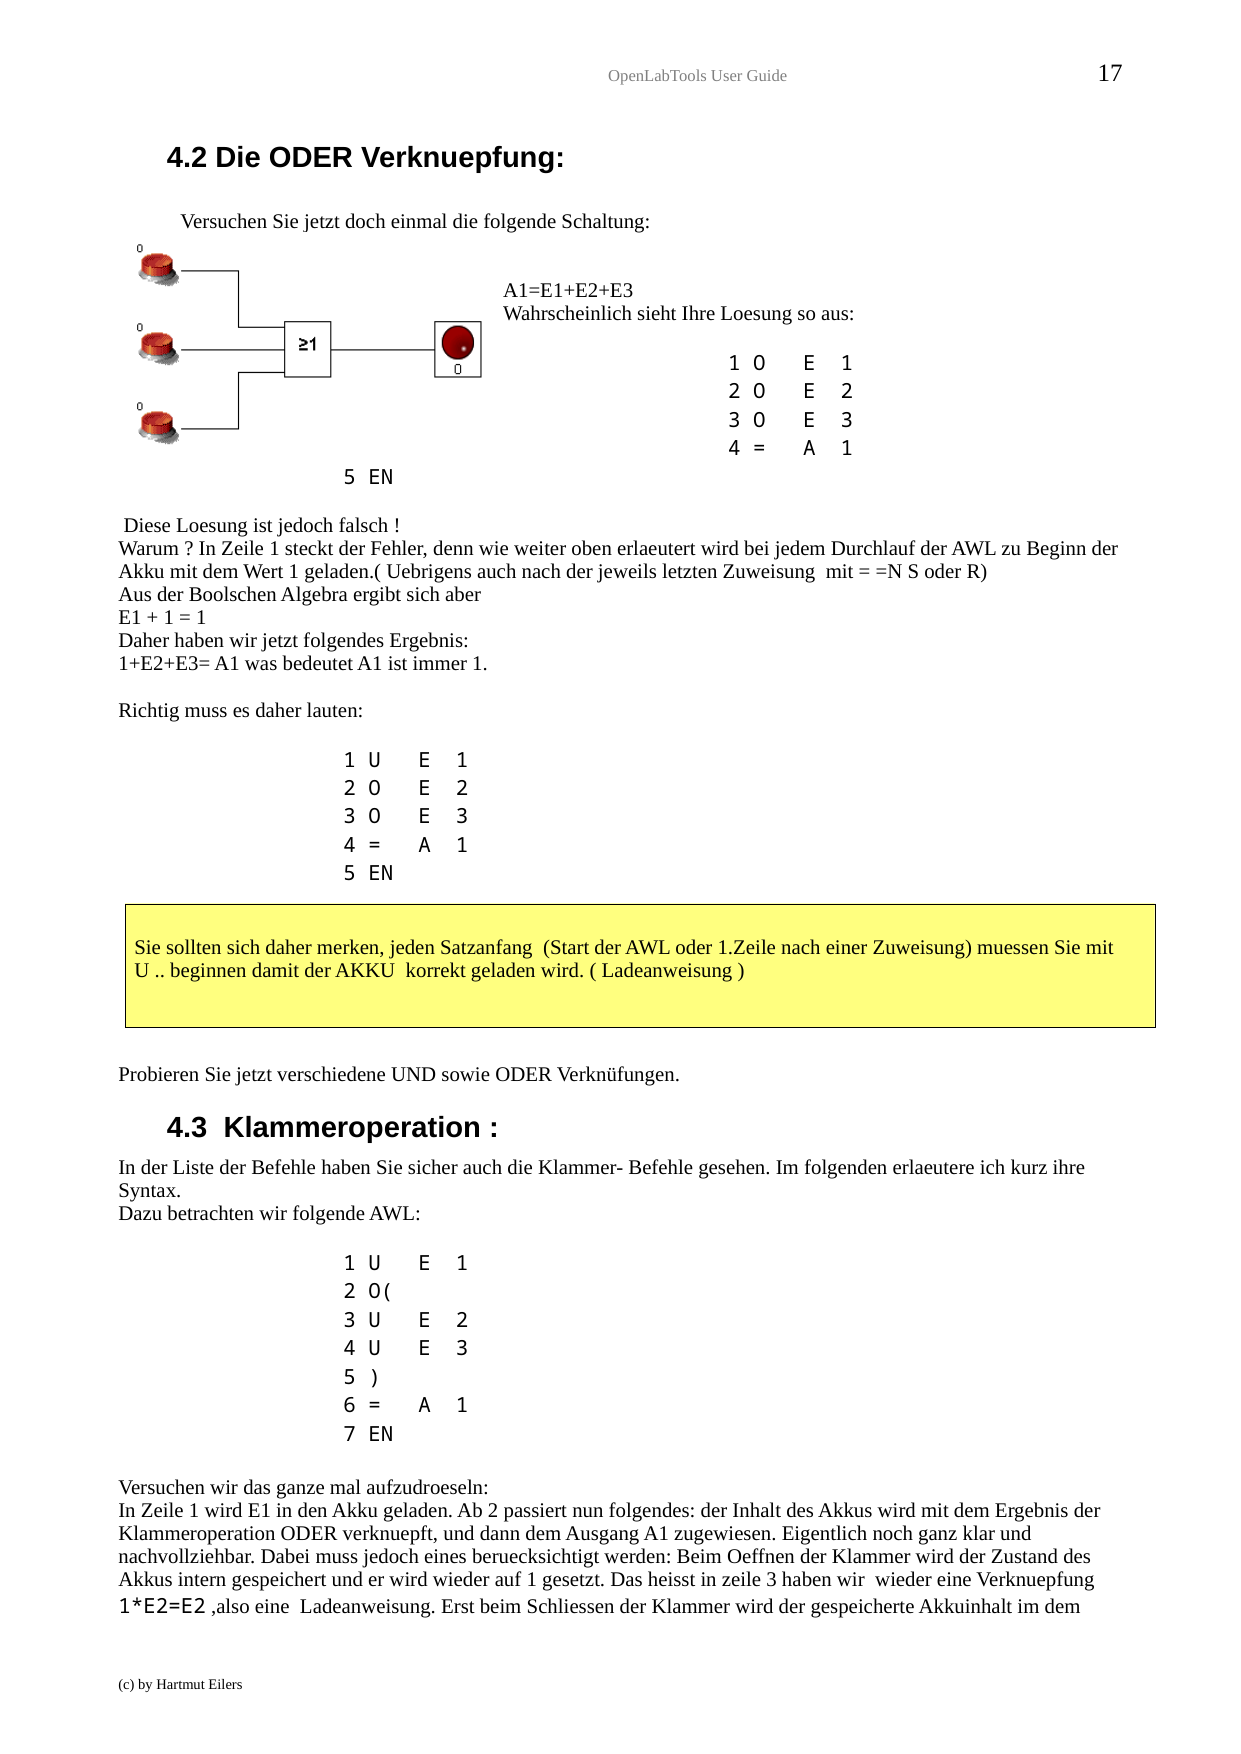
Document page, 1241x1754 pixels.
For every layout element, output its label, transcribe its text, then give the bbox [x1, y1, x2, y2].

text 1 O E 1 [503, 348, 1122, 377]
text In Zeile 1 wird E1 in den Akku geladen. Ab 2 passiert nun folgendes: der Inhalt des Akkus wird mit dem Ergebnis der Klammeroperation ODER verknuepft, und dann dem Ausgang A1 zugewiesen. Eigentlich noch ganz klar und nachvollziehbar. Dabei muss jedoch eines beruecksichtigt werden: Beim Oeffnen der Klammer wird der Zustand des Akkus intern gespeichert und er wird wieder auf 1 gesetzt. Das heisst in zeile 3 haben wir wieder eine Verknuepfung 1*E2=E2 ,also eine Ladeanweisung. Erst beim Schliessen der Klammer wird der gespeicherte Akkuinhalt im dem [118, 1499, 1122, 1620]
text Sie sollten sich daher merken, jeden Satzanfang (Start der AWL oder 1.Zeile nach einer Zuweisung) muessen Sie mit U .. beginnen damit der AKKU korrekt geladen wird. ( Ladeanweisung ) [134, 936, 1146, 982]
text 3 O E 3 [503, 405, 1122, 433]
text 2 O( [118, 1277, 1122, 1305]
text In der Liste der Befehle haben Sie sicher auch die Klammer- Befehle gesehen. Im folgenden erlaeutere ich kurz ihre Syntax. Dazu betrachten wir folgende AWL: [118, 1156, 1122, 1225]
text Versuchen Sie jetzt doch einmal die folgende Schaltung: [118, 209, 1122, 233]
text 5 EN [118, 858, 1122, 887]
subtitle 4.2 Die ODER Verknuepfung: [118, 141, 1122, 174]
text 3 O E 3 [118, 802, 1122, 830]
text 1+E2+E3= A1 was bedeutet A1 ist immer 1. [118, 652, 1122, 675]
text E1 + 1 = 1 [118, 606, 1122, 629]
text 4 = A 1 [118, 433, 1122, 462]
text Probieren Sie jetzt verschiedene UND sowie ODER Verknüfungen. [118, 1062, 1122, 1086]
text 4 = A 1 [118, 830, 1122, 858]
picture [120, 232, 503, 460]
text 1 U E 1 [118, 1248, 1122, 1277]
text Wahrscheinlich sieht Ihre Loesung so aus: [503, 302, 1122, 325]
text 6 = A 1 [118, 1390, 1122, 1419]
text 1 U E 1 [118, 745, 1122, 773]
text A1=E1+E2+E3 [503, 279, 1122, 302]
text 2 O E 2 [503, 377, 1122, 405]
text 4 U E 3 [118, 1333, 1122, 1362]
text 3 U E 2 [118, 1305, 1122, 1333]
text 5 EN [118, 462, 1122, 490]
subtitle 4.3 Klammeroperation : [118, 1111, 1122, 1143]
text Diese Loesung ist jedoch falsch ! Warum ? In Zeile 1 steckt der Fehler, denn wie weiter oben erlaeutert wird bei jedem Durchlauf der AWL zu Beginn der Akku mit dem Wert 1 geladen.( Uebrigens auch nach der jeweils letzten Zuweisung mit = =N S oder R) Aus der Boolschen Algebra ergibt sich aber [118, 513, 1122, 606]
text 5 ) [118, 1362, 1122, 1390]
text 2 O E 2 [118, 773, 1122, 802]
text Versuchen wir das ganze mal aufzudroeseln: [118, 1476, 1122, 1499]
text 7 EN [118, 1419, 1122, 1447]
text Daher haben wir jetzt folgendes Ergebnis: [118, 629, 1122, 652]
text Richtig muss es daher lauten: [118, 698, 1122, 722]
